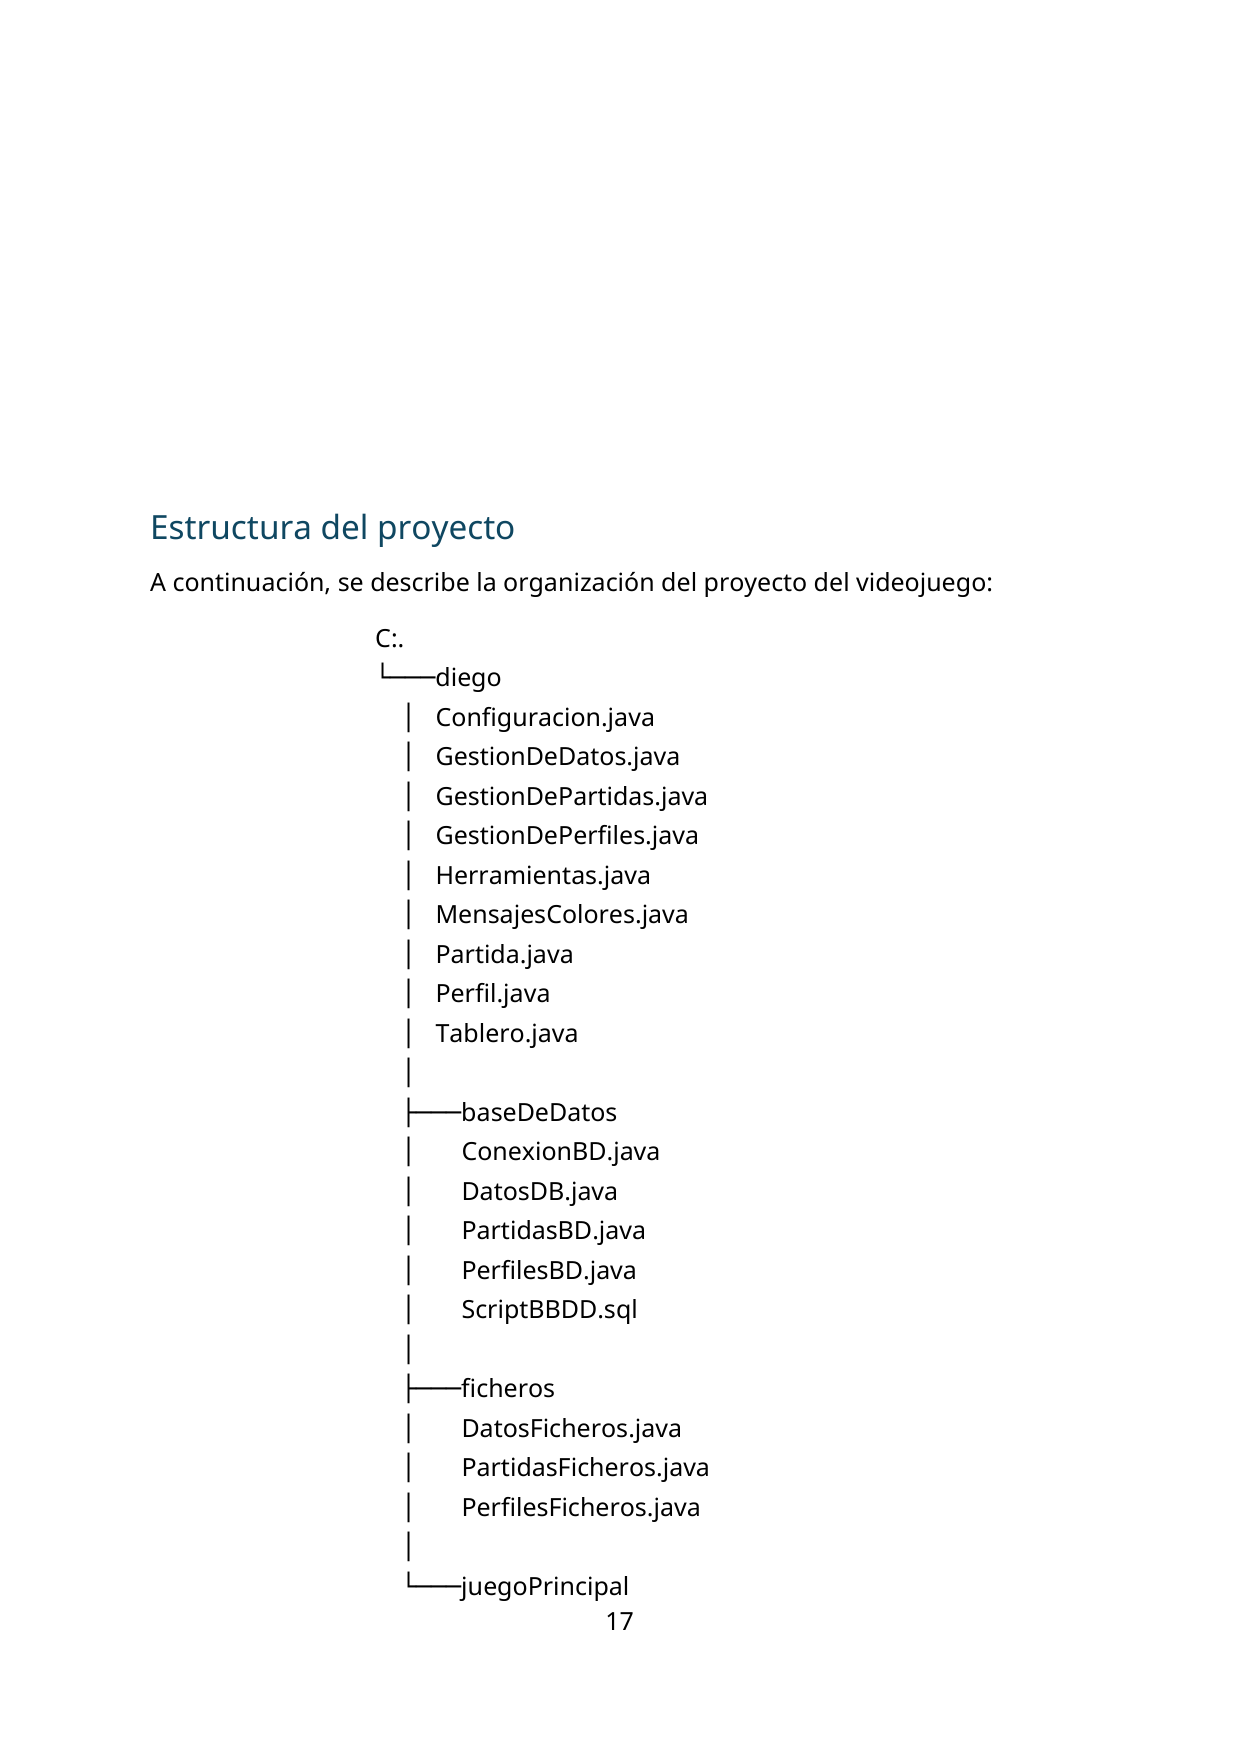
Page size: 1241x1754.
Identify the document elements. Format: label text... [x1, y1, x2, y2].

list │ Configuracion.java [375, 699, 1090, 734]
list │ GestionDePerfiles.java [375, 818, 1090, 852]
list │ PartidasFicheros.java [375, 1450, 1090, 1484]
list │ Perfil.java [375, 976, 1090, 1010]
text A continuación, se describe la organización del proyecto del videojuego: [150, 564, 1090, 598]
list │ PerfilesBD.java [375, 1252, 1090, 1286]
list │ GestionDePartidas.java [375, 778, 1090, 813]
list │ PerfilesFicheros.java [375, 1489, 1090, 1523]
list └───juegoPrincipal [375, 1568, 1090, 1602]
list │ [375, 1055, 1090, 1089]
list │ DatosFicheros.java [375, 1410, 1090, 1444]
subtitle Estructura del proyecto [150, 503, 1090, 549]
list │ [375, 1529, 1090, 1563]
list │ MensajesColores.java [375, 897, 1090, 931]
list │ Herramientas.java [375, 857, 1090, 892]
list │ ConexionBD.java [375, 1134, 1090, 1168]
list │ Partida.java [375, 936, 1090, 971]
list └───diego [375, 660, 1090, 694]
list C:. [375, 621, 1090, 655]
list │ ScriptBBDD.sql [375, 1292, 1090, 1326]
list │ PartidasBD.java [375, 1213, 1090, 1247]
list │ [375, 1331, 1090, 1365]
list ├───ficheros [375, 1371, 1090, 1405]
list │ DatosDB.java [375, 1173, 1090, 1207]
list │ Tablero.java [375, 1015, 1090, 1049]
list ├───baseDeDatos [375, 1094, 1090, 1128]
list │ GestionDeDatos.java [375, 739, 1090, 773]
